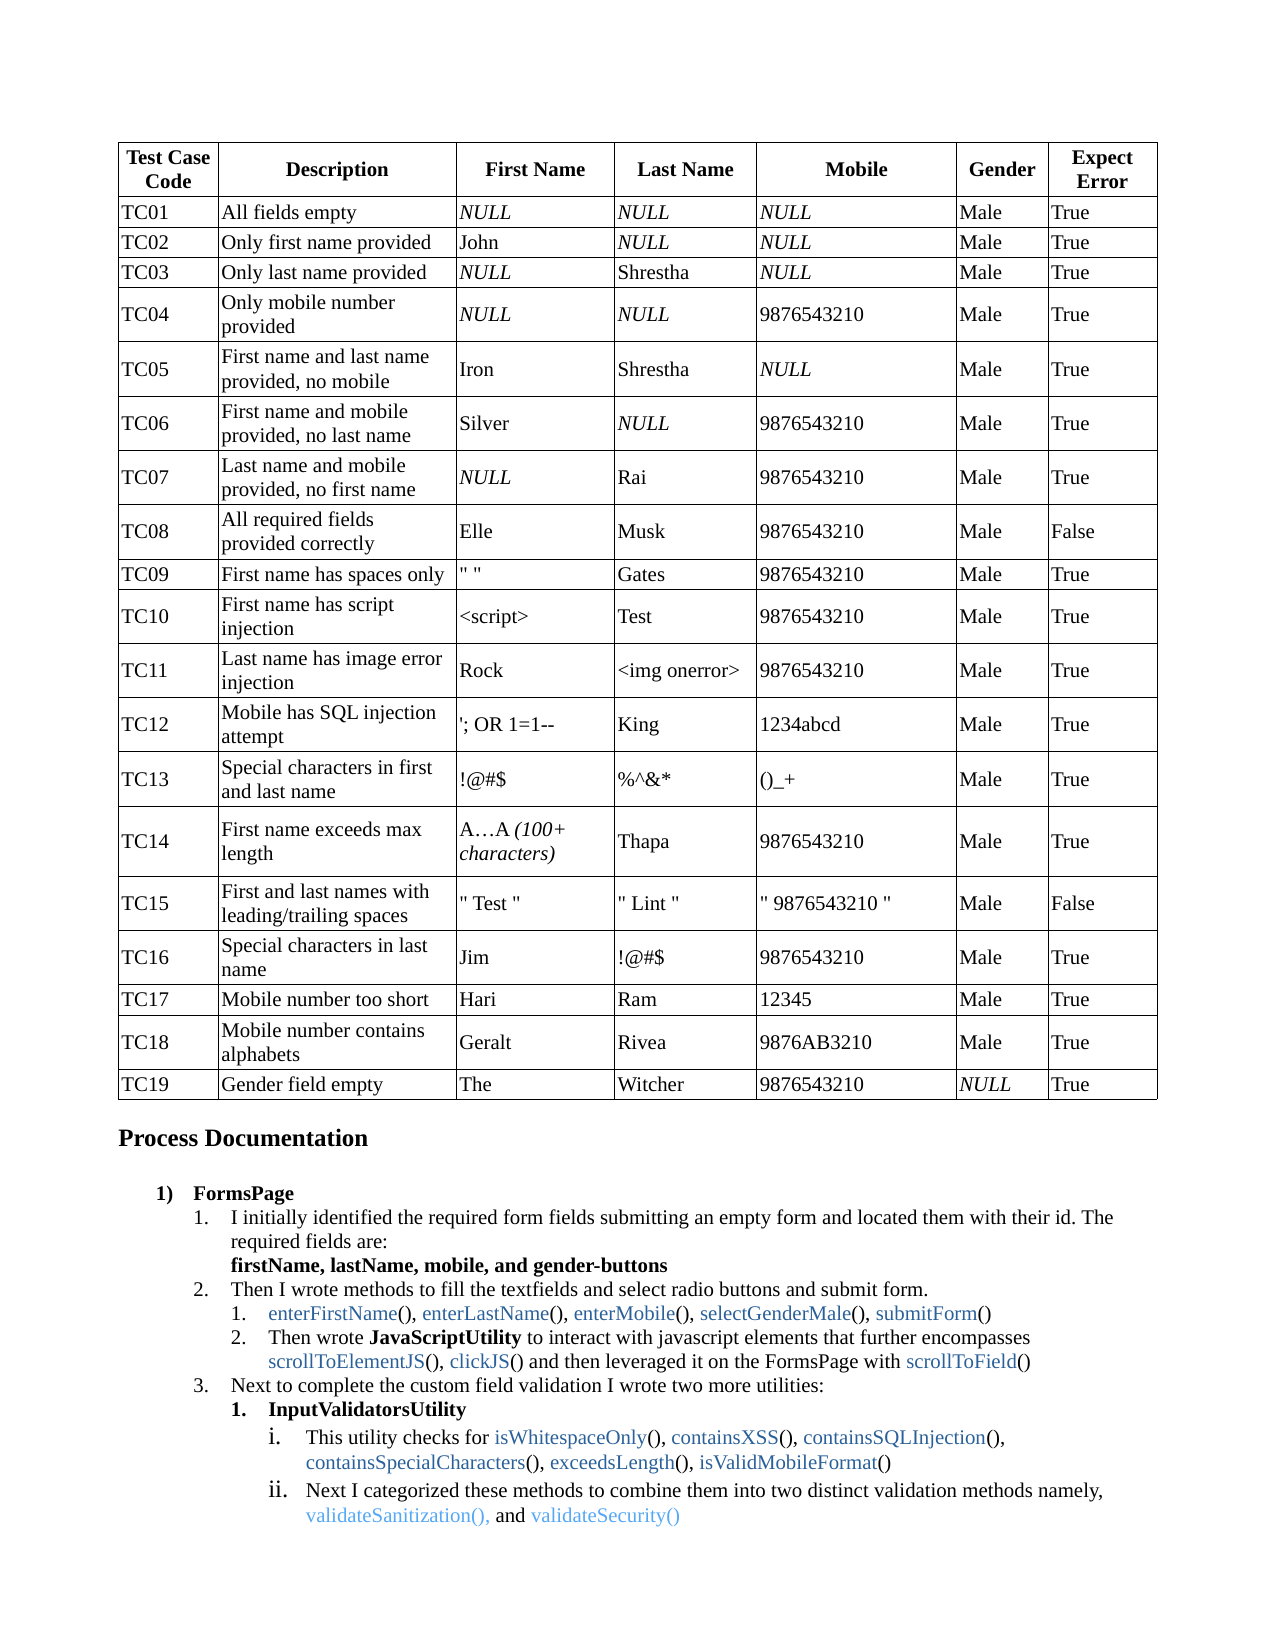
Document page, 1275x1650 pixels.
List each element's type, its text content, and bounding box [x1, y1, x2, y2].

table_cell TC06 [119, 397, 218, 450]
table_cell True [1049, 1070, 1157, 1099]
table_cell Test [615, 590, 756, 643]
table_cell Special characters in first and last name [219, 752, 456, 806]
table_cell John [457, 228, 614, 257]
table_cell True [1049, 985, 1157, 1014]
table_header Test Case Code [119, 143, 218, 196]
text Process Documentation [118, 1123, 1157, 1152]
table_cell True [1049, 590, 1157, 643]
list Then I wrote methods to fill the textfields and select radio buttons and submit form. [193, 1277, 1157, 1301]
table_cell Rivea [615, 1016, 756, 1069]
table_cell TC01 [119, 197, 218, 227]
table_cell All fields empty [219, 197, 456, 227]
table_cell TC11 [119, 644, 218, 697]
table_cell TC14 [119, 807, 218, 876]
list This utility checks for isWhitespaceOnly(), containsXSS(), containsSQLInjection(), containsSpecialCharacters(), exceedsLength(), isValidMobileFormat() [268, 1421, 1157, 1474]
table_cell Jim [457, 931, 614, 984]
table_cell <img onerror> [615, 644, 756, 697]
table_cell 9876543210 [757, 560, 956, 589]
table_cell Male [957, 197, 1048, 227]
table_header Mobile [757, 143, 956, 196]
table_cell True [1049, 807, 1157, 876]
table_cell The [457, 1070, 614, 1099]
table_cell NULL [457, 258, 614, 287]
table_cell Male [957, 590, 1048, 643]
table_cell TC05 [119, 342, 218, 396]
table_cell Geralt [457, 1016, 614, 1069]
table_cell Rock [457, 644, 614, 697]
table_cell TC15 [119, 877, 218, 930]
table_cell Special characters in last name [219, 931, 456, 984]
table_cell Hari [457, 985, 614, 1014]
table_cell False [1049, 505, 1157, 558]
table_cell 12345 [757, 985, 956, 1014]
table_cell Male [957, 807, 1048, 876]
table_cell NULL [615, 288, 756, 341]
table_cell Male [957, 342, 1048, 396]
table_cell " " [457, 560, 614, 589]
table_cell 9876AB3210 [757, 1016, 956, 1069]
table_cell TC04 [119, 288, 218, 341]
table_cell Male [957, 560, 1048, 589]
table_cell Musk [615, 505, 756, 558]
table_cell " Test " [457, 877, 614, 930]
table_cell Rai [615, 451, 756, 504]
table_header Expect Error [1049, 143, 1157, 196]
table_cell True [1049, 228, 1157, 257]
table_cell !@#$ [615, 931, 756, 984]
list I initially identified the required form fields submitting an empty form and located them with their id. The required fields are: firstName, lastName, mobile, and gender-buttons [193, 1205, 1157, 1277]
table_cell NULL [457, 451, 614, 504]
list Then wrote JavaScriptUtility to interact with javascript elements that further encompasses scrollToElementJS(), clickJS() and then leveraged it on the FormsPage with scrollToField() [231, 1325, 1157, 1373]
table_cell First name exceeds max length [219, 807, 456, 876]
table_cell TC12 [119, 698, 218, 751]
table_cell NULL [457, 288, 614, 341]
table_cell 9876543210 [757, 644, 956, 697]
table_cell True [1049, 752, 1157, 806]
table_cell First name has script injection [219, 590, 456, 643]
table_cell TC09 [119, 560, 218, 589]
table_cell Gates [615, 560, 756, 589]
list FormsPage [156, 1181, 1157, 1205]
table_cell NULL [757, 228, 956, 257]
table_cell NULL [615, 397, 756, 450]
table_header Last Name [615, 143, 756, 196]
table_cell Silver [457, 397, 614, 450]
table_cell Thapa [615, 807, 756, 876]
table_cell Iron [457, 342, 614, 396]
table_cell Male [957, 1016, 1048, 1069]
table_cell True [1049, 931, 1157, 984]
table_cell 9876543210 [757, 505, 956, 558]
table_header First Name [457, 143, 614, 196]
table_cell Ram [615, 985, 756, 1014]
table_cell Only first name provided [219, 228, 456, 257]
table_cell First name and last name provided, no mobile [219, 342, 456, 396]
table_cell Elle [457, 505, 614, 558]
table_cell King [615, 698, 756, 751]
table_cell Male [957, 698, 1048, 751]
table_cell True [1049, 644, 1157, 697]
table_cell False [1049, 877, 1157, 930]
table_header Description [219, 143, 456, 196]
table_cell 1234abcd [757, 698, 956, 751]
table_cell NULL [757, 197, 956, 227]
table_cell NULL [457, 197, 614, 227]
table_cell Last name and mobile provided, no first name [219, 451, 456, 504]
table_cell TC19 [119, 1070, 218, 1099]
table_header Gender [957, 143, 1048, 196]
table_cell TC02 [119, 228, 218, 257]
table_cell True [1049, 258, 1157, 287]
table_cell " 9876543210 " [757, 877, 956, 930]
table_cell First name has spaces only [219, 560, 456, 589]
table_cell First and last names with leading/trailing spaces [219, 877, 456, 930]
table_cell NULL [757, 258, 956, 287]
table_cell Male [957, 228, 1048, 257]
table_cell 9876543210 [757, 931, 956, 984]
table_cell 9876543210 [757, 807, 956, 876]
list Next I categorized these methods to combine them into two distinct validation methods namely, validateSanitization(), and validateSecurity() [268, 1474, 1157, 1527]
table_cell Male [957, 752, 1048, 806]
table_cell True [1049, 560, 1157, 589]
table_cell NULL [957, 1070, 1048, 1099]
table_cell True [1049, 698, 1157, 751]
table_cell Male [957, 288, 1048, 341]
table_cell Male [957, 644, 1048, 697]
table_cell 9876543210 [757, 1070, 956, 1099]
table_cell TC13 [119, 752, 218, 806]
list Next to complete the custom field validation I wrote two more utilities: [193, 1373, 1157, 1397]
table_cell True [1049, 451, 1157, 504]
table_cell First name and mobile provided, no last name [219, 397, 456, 450]
table_cell NULL [615, 197, 756, 227]
table_cell Only mobile number provided [219, 288, 456, 341]
table_cell " Lint " [615, 877, 756, 930]
list enterFirstName(), enterLastName(), enterMobile(), selectGenderMale(), submitForm() [231, 1301, 1157, 1325]
table_cell All required fields provided correctly [219, 505, 456, 558]
table_cell True [1049, 197, 1157, 227]
list InputValidatorsUtility [231, 1397, 1157, 1421]
table_cell True [1049, 397, 1157, 450]
table_cell Male [957, 397, 1048, 450]
table_cell True [1049, 288, 1157, 341]
table_cell <script> [457, 590, 614, 643]
table_cell TC16 [119, 931, 218, 984]
table_cell True [1049, 1016, 1157, 1069]
table_cell Last name has image error injection [219, 644, 456, 697]
table_cell TC03 [119, 258, 218, 287]
table_cell TC18 [119, 1016, 218, 1069]
table_cell TC07 [119, 451, 218, 504]
table_cell ()_+ [757, 752, 956, 806]
table_cell 9876543210 [757, 451, 956, 504]
table_cell '; OR 1=1-- [457, 698, 614, 751]
table_cell Gender field empty [219, 1070, 456, 1099]
table_cell Witcher [615, 1070, 756, 1099]
table_cell Male [957, 258, 1048, 287]
table_cell TC17 [119, 985, 218, 1014]
table_cell Male [957, 985, 1048, 1014]
table_cell True [1049, 342, 1157, 396]
table_cell NULL [757, 342, 956, 396]
table_cell Only last name provided [219, 258, 456, 287]
table_cell TC08 [119, 505, 218, 558]
table_cell Shrestha [615, 258, 756, 287]
table_cell Male [957, 877, 1048, 930]
table_cell TC10 [119, 590, 218, 643]
table_cell 9876543210 [757, 590, 956, 643]
table_cell Male [957, 505, 1048, 558]
table_cell Mobile number too short [219, 985, 456, 1014]
table_cell Male [957, 931, 1048, 984]
table_cell NULL [615, 228, 756, 257]
table_cell Mobile number contains alphabets [219, 1016, 456, 1069]
table_cell A…A (100+ characters) [457, 807, 614, 876]
table_cell 9876543210 [757, 288, 956, 341]
table_cell !@#$ [457, 752, 614, 806]
table_cell %^&* [615, 752, 756, 806]
table_cell Mobile has SQL injection attempt [219, 698, 456, 751]
table_cell Shrestha [615, 342, 756, 396]
table_cell 9876543210 [757, 397, 956, 450]
table_cell Male [957, 451, 1048, 504]
